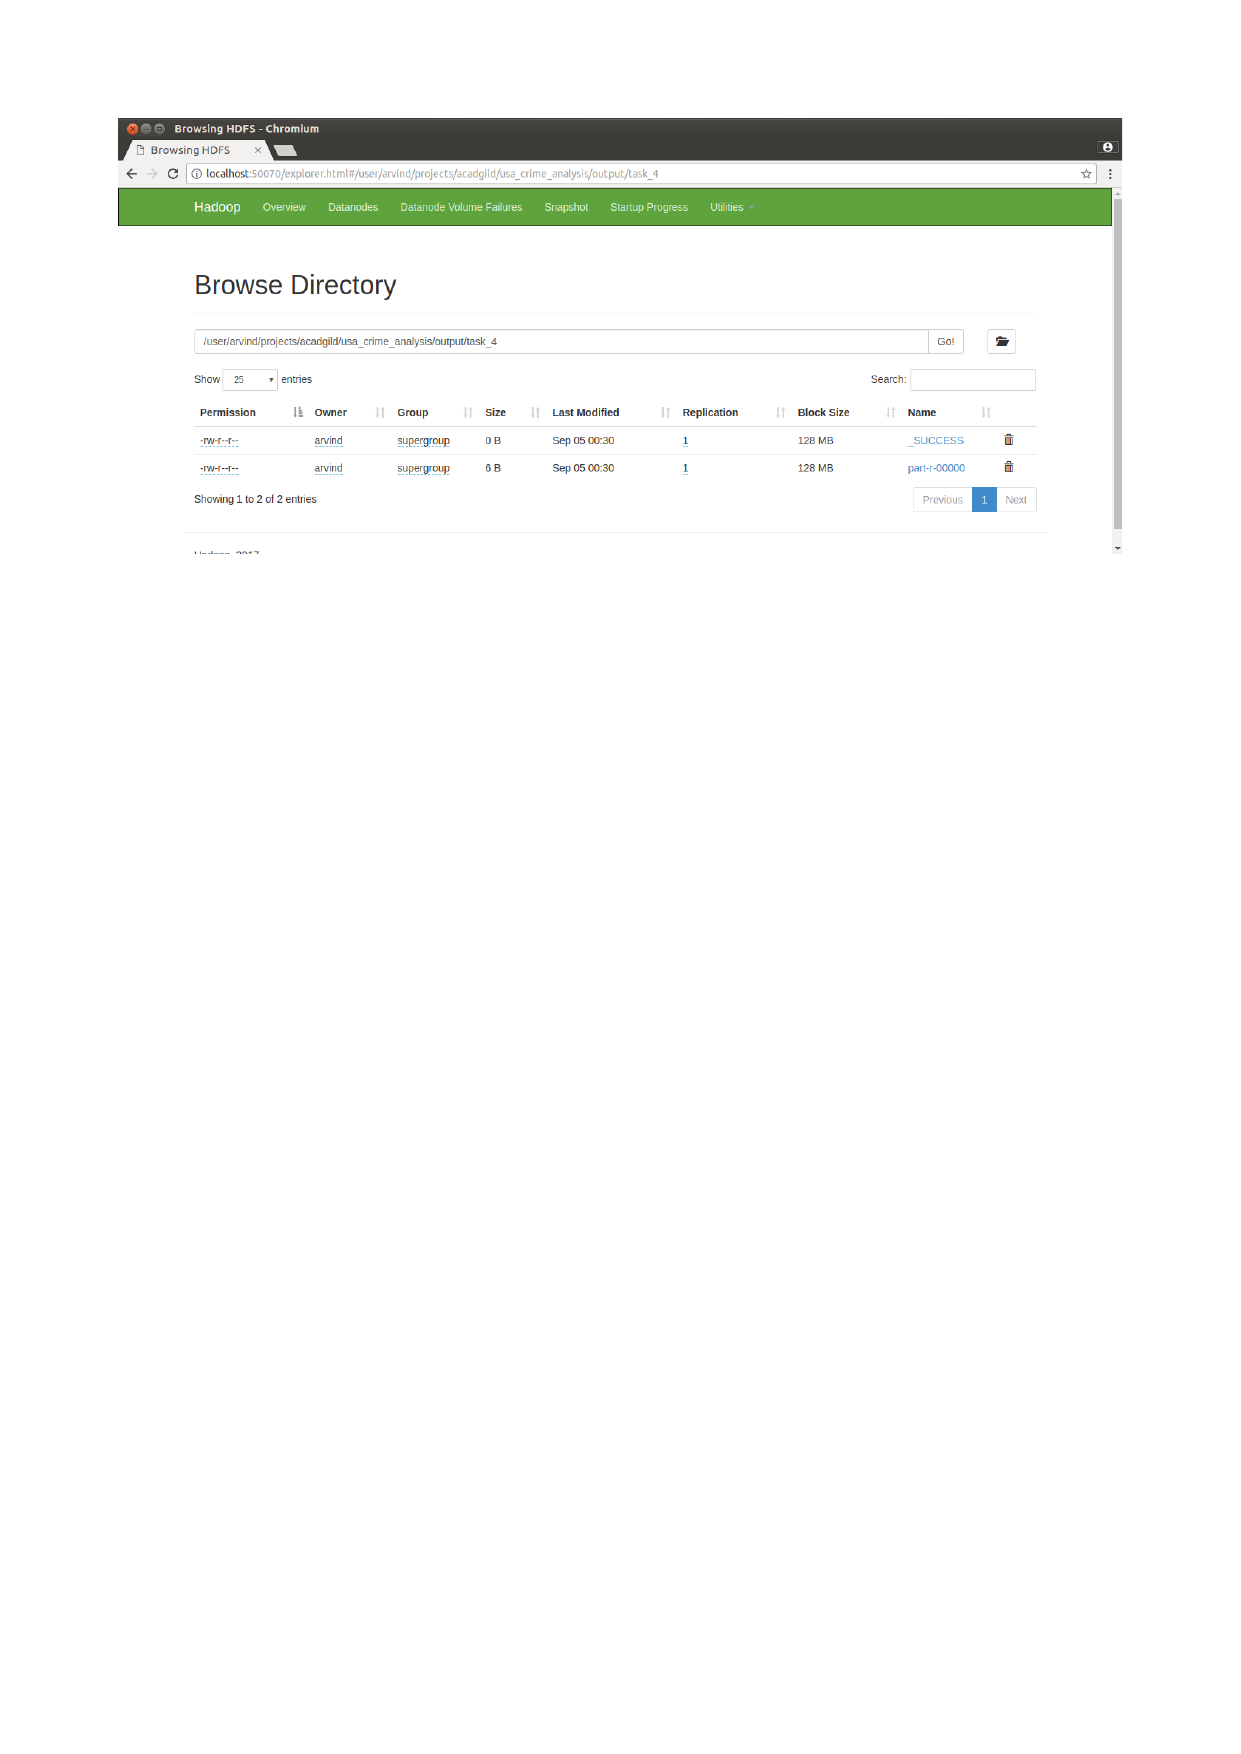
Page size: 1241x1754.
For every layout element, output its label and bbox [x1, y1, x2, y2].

picture [118, 118, 1123, 554]
